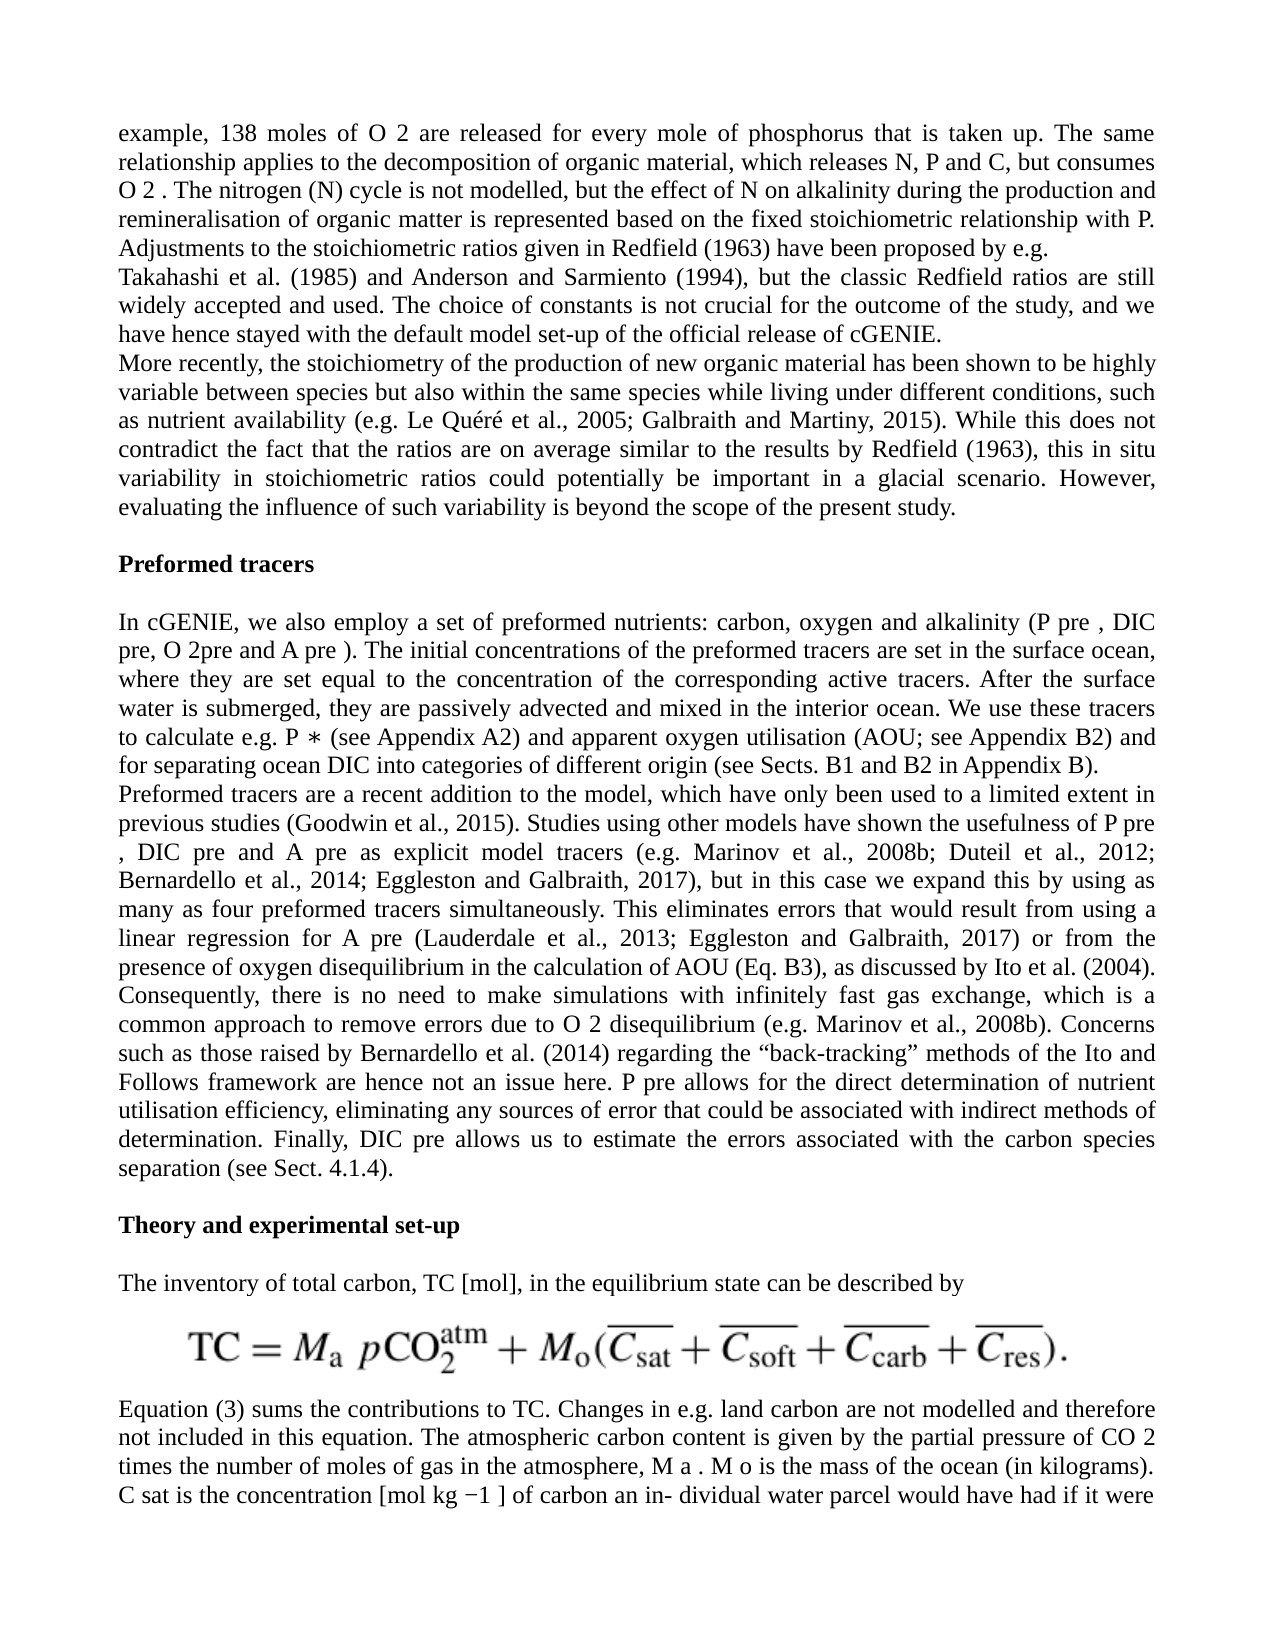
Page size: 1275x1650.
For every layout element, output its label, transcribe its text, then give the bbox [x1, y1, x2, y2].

text Theory and experimental set-up [118, 1211, 1157, 1239]
text In cGENIE, we also employ a set of preformed nutrients: carbon, oxygen and alkalinity (P pre , DIC pre, O 2pre and A pre ). The initial concentrations of the preformed tracers are set in the surface ocean, where they are set equal to the concentration of the corresponding active tracers. After the surface water is submerged, they are passively advected and mixed in the interior ocean. We use these tracers to calculate e.g. P ∗ (see Appendix A2) and apparent oxygen utilisation (AOU; see Appendix B2) and for separating ocean DIC into categories of different origin (see Sects. B1 and B2 in Appendix B). [118, 607, 1157, 779]
picture [171, 1296, 1104, 1394]
text example, 138 moles of O 2 are released for every mole of phosphorus that is taken up. The same relationship applies to the decomposition of organic material, which releases N, P and C, but consumes O 2 . The nitrogen (N) cycle is not modelled, but the effect of N on alkalinity during the production and remineralisation of organic matter is represented based on the fixed stoichiometric relationship with P. Adjustments to the stoichiometric ratios given in Redfield (1963) have been proposed by e.g. [118, 118, 1157, 262]
text More recently, the stoichiometry of the production of new organic material has been shown to be highly variable between species but also within the same species while living under different conditions, such as nutrient availability (e.g. Le Quéré et al., 2005; Galbraith and Martiny, 2015). While this does not contradict the fact that the ratios are on average similar to the results by Redfield (1963), this in situ variability in stoichiometric ratios could potentially be important in a glacial scenario. However, evaluating the influence of such variability is beyond the scope of the present study. [118, 348, 1157, 521]
text Takahashi et al. (1985) and Anderson and Sarmiento (1994), but the classic Redfield ratios are still widely accepted and used. The choice of constants is not crucial for the outcome of the study, and we have hence stayed with the default model set-up of the official release of cGENIE. [118, 262, 1157, 348]
text The inventory of total carbon, TC [mol], in the equilibrium state can be described by [118, 1268, 1157, 1297]
text Preformed tracers [118, 549, 1157, 578]
text Preformed tracers are a recent addition to the model, which have only been used to a limited extent in previous studies (Goodwin et al., 2015). Studies using other models have shown the usefulness of P pre , DIC pre and A pre as explicit model tracers (e.g. Marinov et al., 2008b; Duteil et al., 2012; Bernardello et al., 2014; Eggleston and Galbraith, 2017), but in this case we expand this by using as many as four preformed tracers simultaneously. This eliminates errors that would result from using a linear regression for A pre (Lauderdale et al., 2013; Eggleston and Galbraith, 2017) or from the presence of oxygen disequilibrium in the calculation of AOU (Eq. B3), as discussed by Ito et al. (2004). Consequently, there is no need to make simulations with infinitely fast gas exchange, which is a common approach to remove errors due to O 2 disequilibrium (e.g. Marinov et al., 2008b). Concerns such as those raised by Bernardello et al. (2014) regarding the “back-tracking” methods of the Ito and Follows framework are hence not an issue here. P pre allows for the direct determination of nutrient utilisation efficiency, eliminating any sources of error that could be associated with indirect methods of determination. Finally, DIC pre allows us to estimate the errors associated with the carbon species separation (see Sect. 4.1.4). [118, 779, 1157, 1182]
text Equation (3) sums the contributions to TC. Changes in e.g. land carbon are not modelled and therefore not included in this equation. The atmospheric carbon content is given by the partial pressure of CO 2 times the number of moles of gas in the atmosphere, M a . M o is the mass of the ocean (in kilograms). C sat is the concentration [mol kg −1 ] of carbon an in- dividual water parcel would have had if it were [118, 1297, 1157, 1509]
